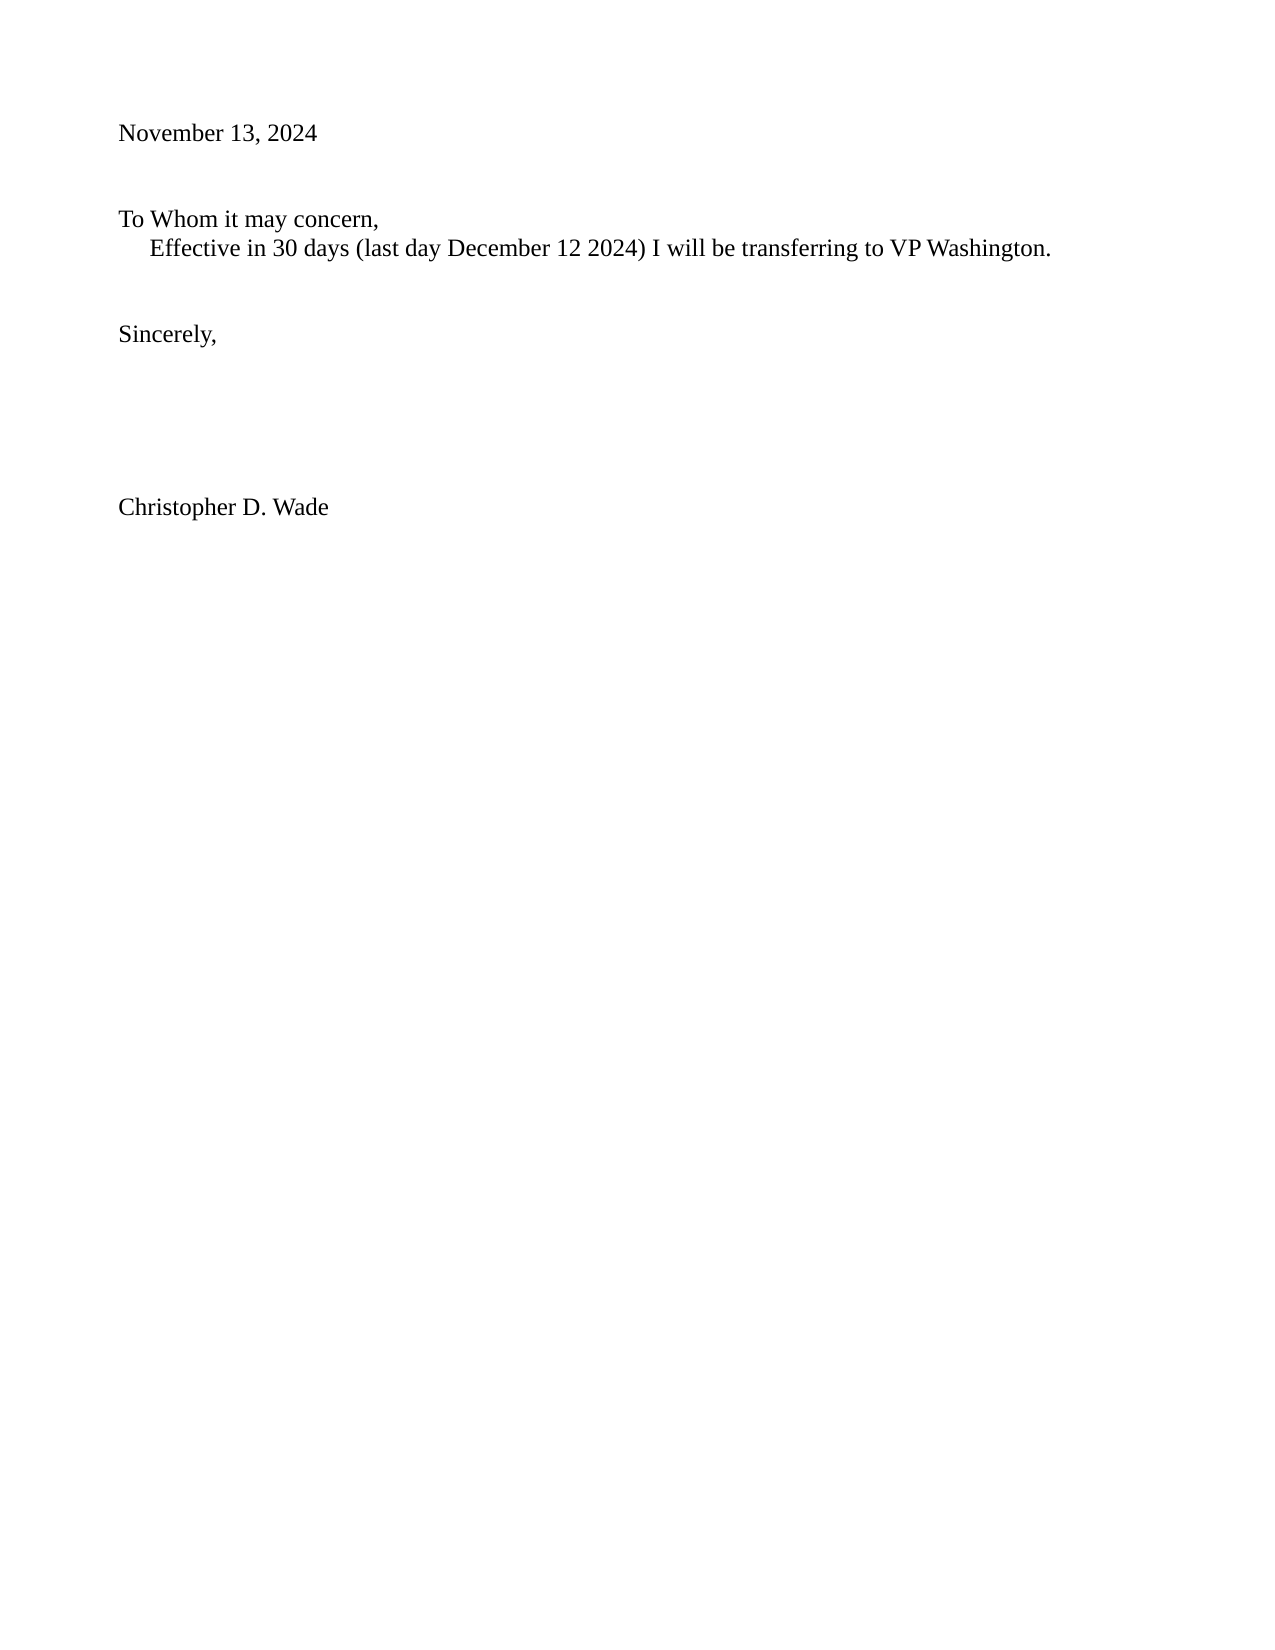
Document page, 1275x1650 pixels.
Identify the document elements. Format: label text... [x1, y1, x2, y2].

text Christopher D. Wade [118, 492, 1157, 521]
text To Whom it may concern, [118, 204, 1157, 233]
text Effective in 30 days (last day December 12 2024) I will be transferring to VP Washington. [118, 233, 1157, 262]
text Sincerely, [118, 319, 1157, 348]
text November 13, 2024 [118, 118, 1157, 147]
